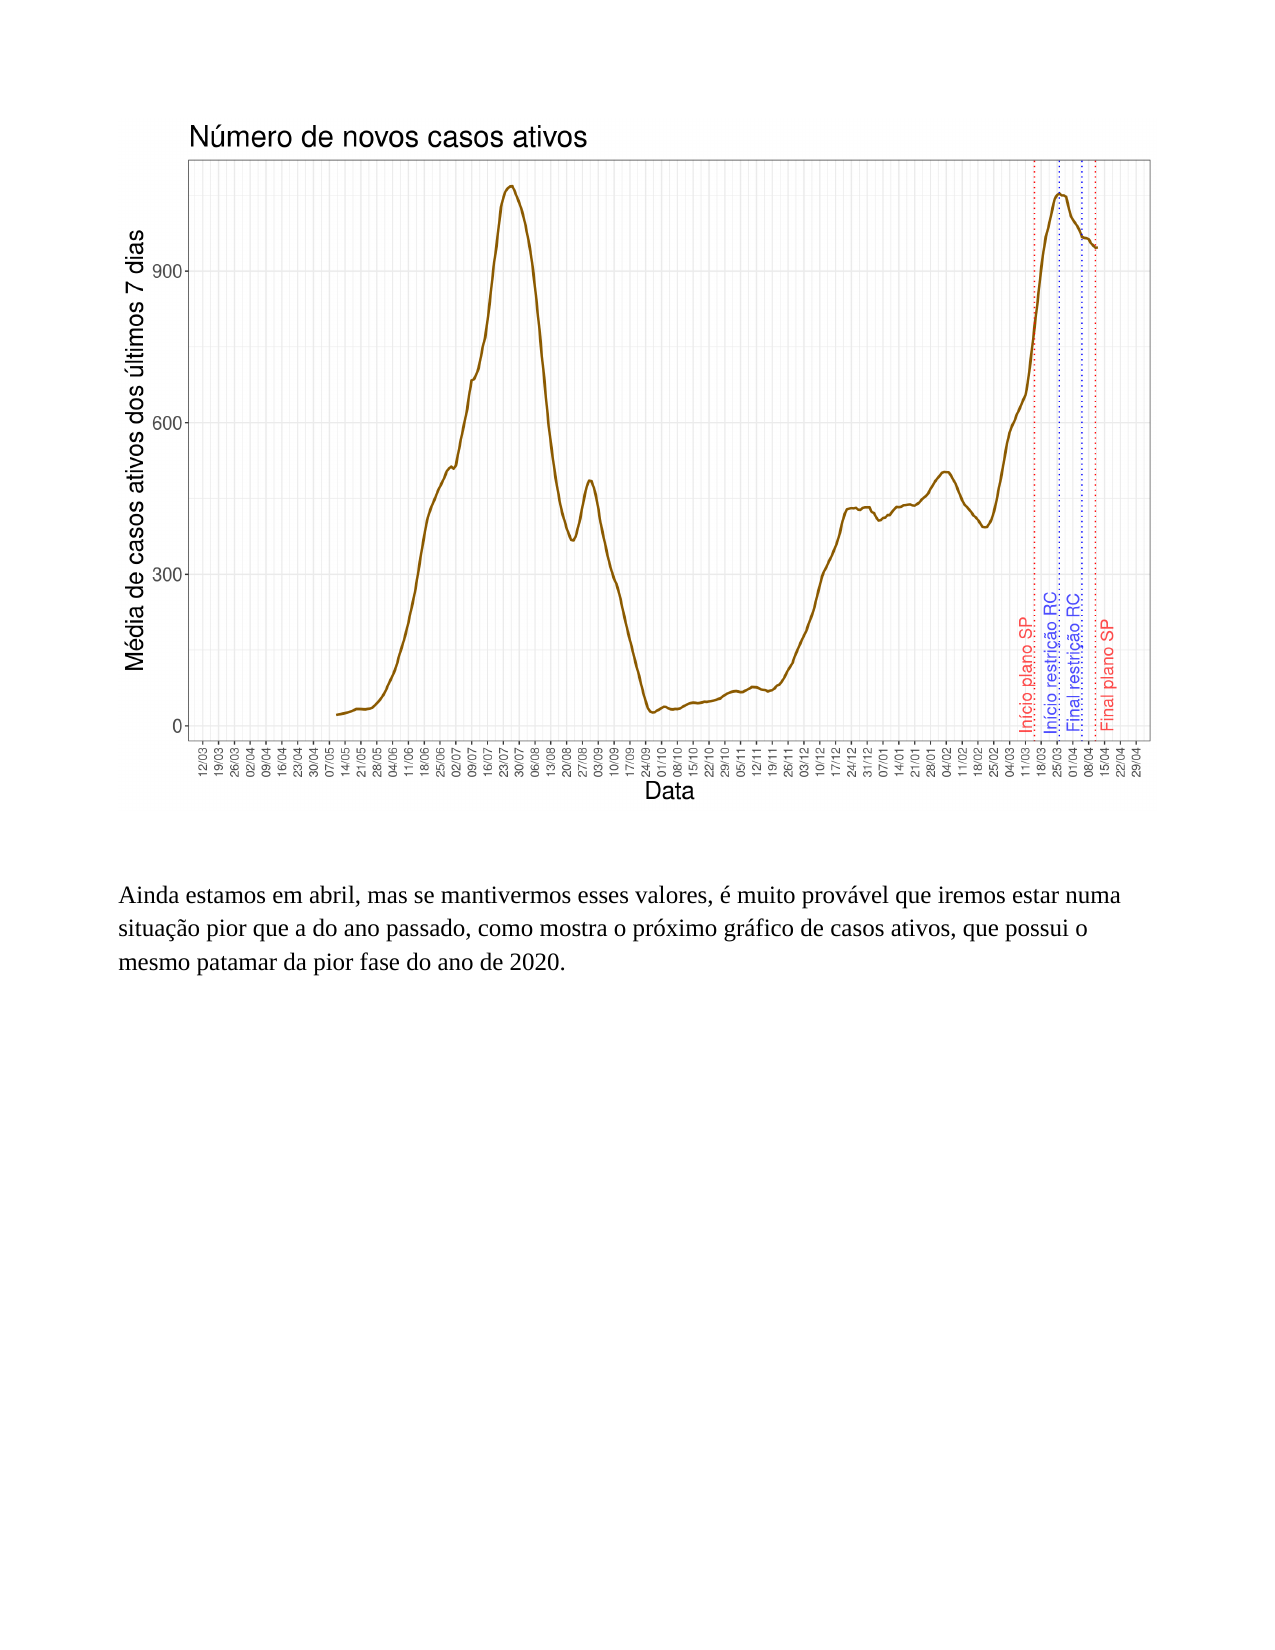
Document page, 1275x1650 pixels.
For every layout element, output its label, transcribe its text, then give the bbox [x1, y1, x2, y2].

picture [118, 118, 1157, 811]
text Ainda estamos em abril, mas se mantivermos esses valores, é muito provável que iremos estar numa situação pior que a do ano passado, como mostra o próximo gráfico de casos ativos, que possui o mesmo patamar da pior fase do ano de 2020. [118, 881, 1157, 975]
